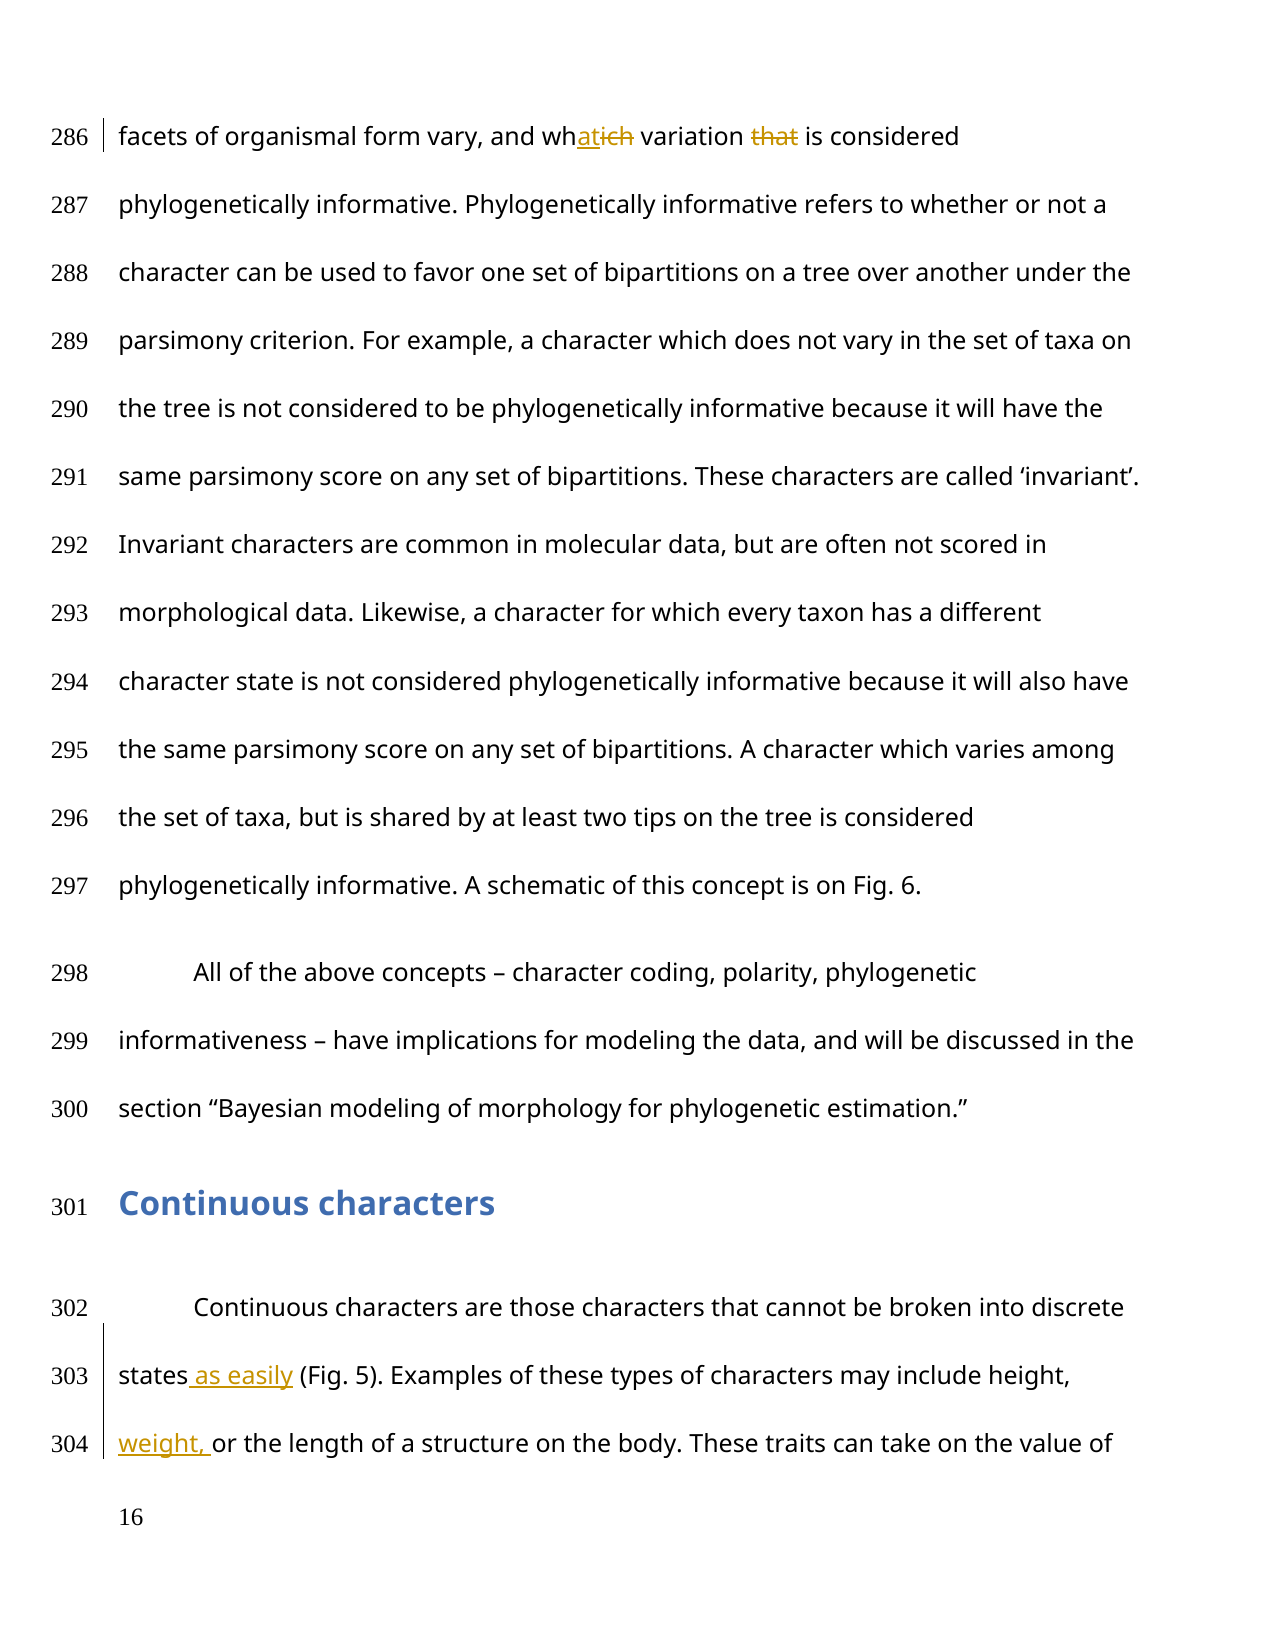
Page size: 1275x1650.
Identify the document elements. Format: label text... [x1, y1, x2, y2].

text facets of organismal form vary, and what variation is considered phylogenetically informative. Phylogenetically informative refers to whether or not a character can be used to favor one set of bipartitions on a tree over another under the parsimony criterion. For example, a character which does not vary in the set of taxa on the tree is not considered to be phylogenetically informative because it will have the same parsimony score on any set of bipartitions. These characters are called ‘invariant’. Invariant characters are common in molecular data, but are often not scored in morphological data. Likewise, a character for which every taxon has a different character state is not considered phylogenetically informative because it will also have the same parsimony score on any set of bipartitions. A character which varies among the set of taxa, but is shared by at least two tips on the tree is considered phylogenetically informative. A schematic of this concept is on Fig. 6. [118, 118, 1157, 902]
text All of the above concepts – character coding, polarity, phylogenetic informativeness – have implications for modeling the data, and will be discussed in the section “Bayesian modeling of morphology for phylogenetic estimation.” [118, 954, 1157, 1125]
text Continuous characters are those characters that cannot be broken into discrete states as easily (Fig. 5). Examples of these types of characters may include height, weight, or the length of a structure on the body. These traits can take on the value of any real number, and may represent a specific morphometric observation from one individual, or another measurement, such as the mean of some trait in a population of individuals. As such, continuous characters are often also referred to as quantitative characters, as they cannot be described qualitatively. [118, 1289, 1157, 1459]
text Continuous characters [118, 1179, 1157, 1225]
